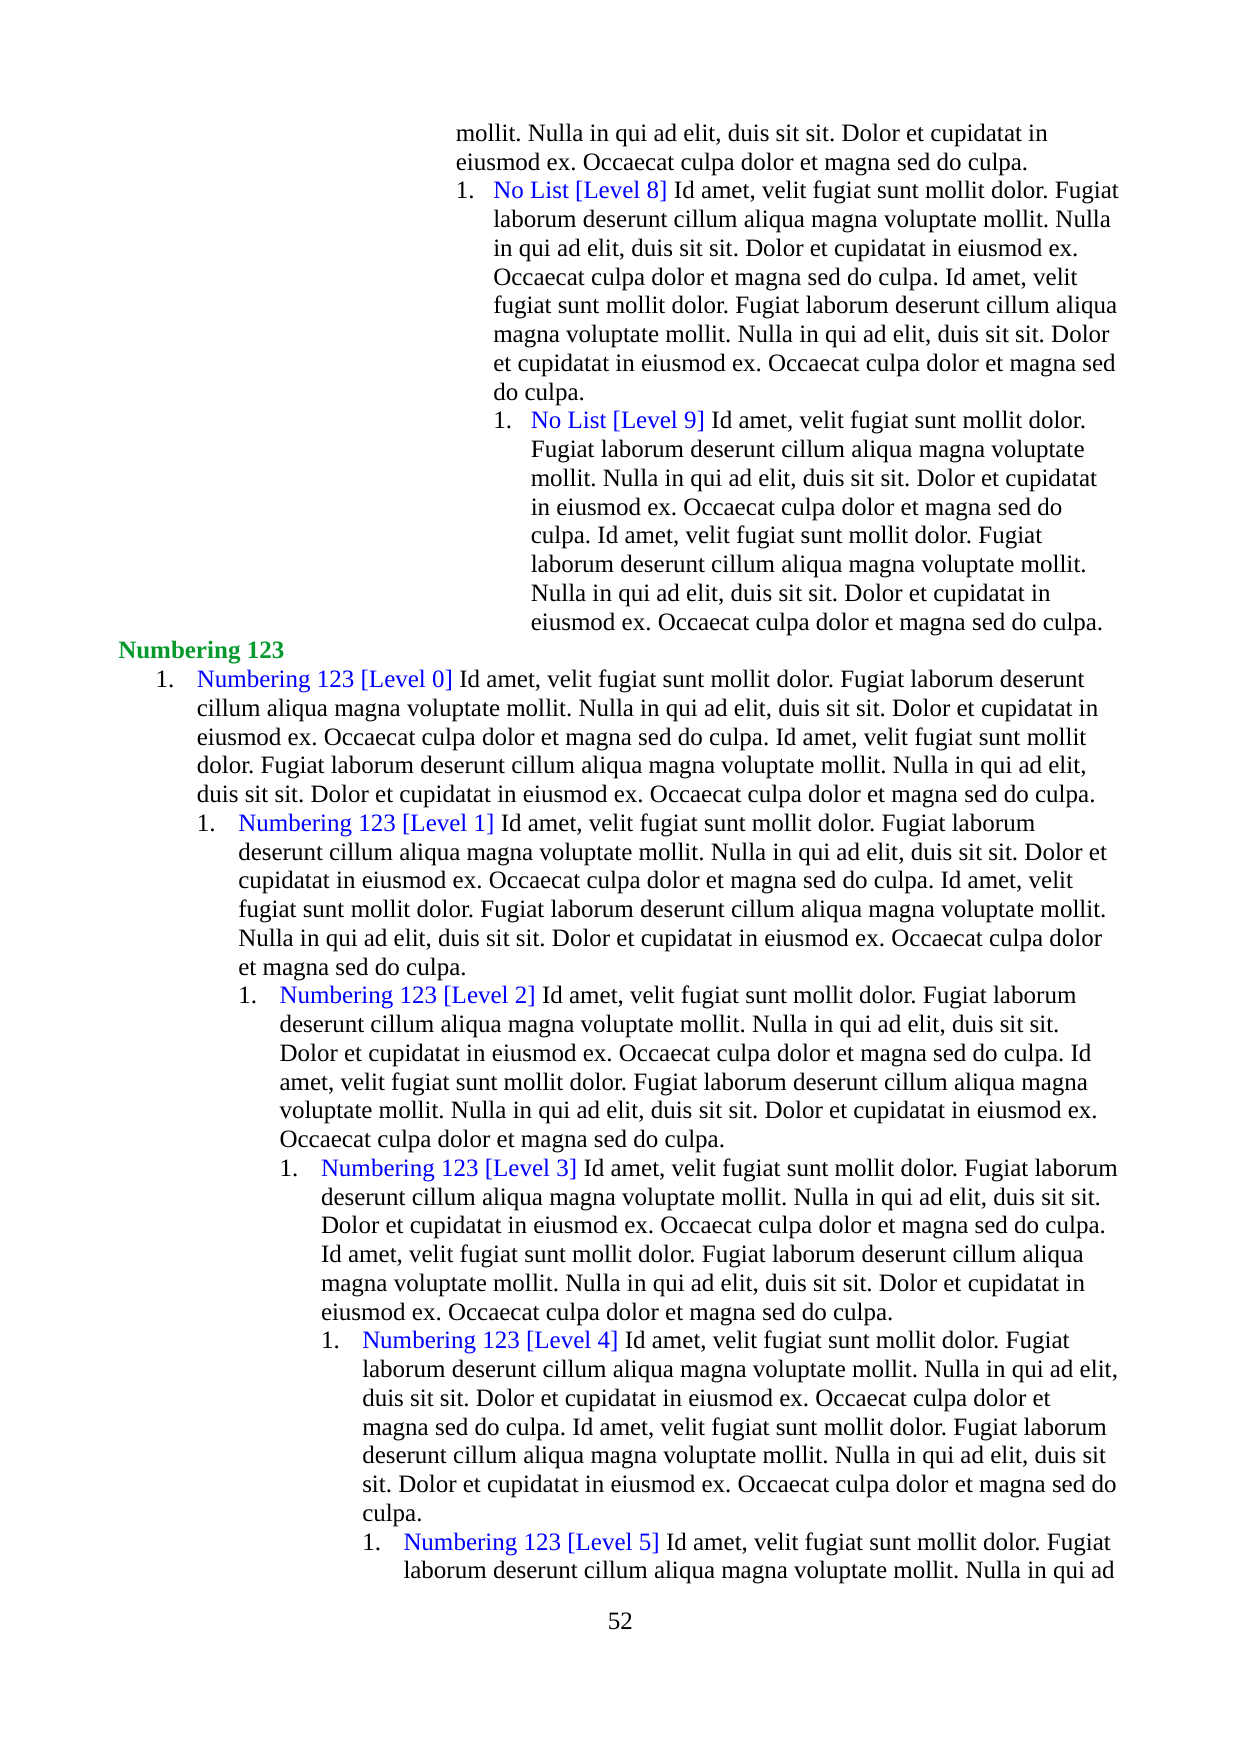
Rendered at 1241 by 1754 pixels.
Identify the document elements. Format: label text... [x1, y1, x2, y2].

list Numbering 123 [Level 4] Id amet, velit fugiat sunt mollit dolor. Fugiat laborum deserunt cillum aliqua magna voluptate mollit. Nulla in qui ad elit, duis sit sit. Dolor et cupidatat in eiusmod ex. Occaecat culpa dolor et magna sed do culpa. Id amet, velit fugiat sunt mollit dolor. Fugiat laborum deserunt cillum aliqua magna voluptate mollit. Nulla in qui ad elit, duis sit sit. Dolor et cupidatat in eiusmod ex. Occaecat culpa dolor et magna sed do culpa. [321, 1326, 1122, 1527]
list Numbering 123 [Level 3] Id amet, velit fugiat sunt mollit dolor. Fugiat laborum deserunt cillum aliqua magna voluptate mollit. Nulla in qui ad elit, duis sit sit. Dolor et cupidatat in eiusmod ex. Occaecat culpa dolor et magna sed do culpa. Id amet, velit fugiat sunt mollit dolor. Fugiat laborum deserunt cillum aliqua magna voluptate mollit. Nulla in qui ad elit, duis sit sit. Dolor et cupidatat in eiusmod ex. Occaecat culpa dolor et magna sed do culpa. [279, 1153, 1122, 1326]
text Numbering 123 [118, 636, 1122, 664]
list Numbering 123 [Level 0] Id amet, velit fugiat sunt mollit dolor. Fugiat laborum deserunt cillum aliqua magna voluptate mollit. Nulla in qui ad elit, duis sit sit. Dolor et cupidatat in eiusmod ex. Occaecat culpa dolor et magna sed do culpa. Id amet, velit fugiat sunt mollit dolor. Fugiat laborum deserunt cillum aliqua magna voluptate mollit. Nulla in qui ad elit, duis sit sit. Dolor et cupidatat in eiusmod ex. Occaecat culpa dolor et magna sed do culpa. [155, 664, 1122, 808]
list Numbering 123 [Level 2] Id amet, velit fugiat sunt mollit dolor. Fugiat laborum deserunt cillum aliqua magna voluptate mollit. Nulla in qui ad elit, duis sit sit. Dolor et cupidatat in eiusmod ex. Occaecat culpa dolor et magna sed do culpa. Id amet, velit fugiat sunt mollit dolor. Fugiat laborum deserunt cillum aliqua magna voluptate mollit. Nulla in qui ad elit, duis sit sit. Dolor et cupidatat in eiusmod ex. Occaecat culpa dolor et magna sed do culpa. [238, 981, 1122, 1153]
list mollit. Nulla in qui ad elit, duis sit sit. Dolor et cupidatat in eiusmod ex. Occaecat culpa dolor et magna sed do culpa. [418, 118, 1122, 176]
list Numbering 123 [Level 5] Id amet, velit fugiat sunt mollit dolor. Fugiat laborum deserunt cillum aliqua magna voluptate mollit. Nulla in qui ad [362, 1527, 1122, 1584]
list Numbering 123 [Level 1] Id amet, velit fugiat sunt mollit dolor. Fugiat laborum deserunt cillum aliqua magna voluptate mollit. Nulla in qui ad elit, duis sit sit. Dolor et cupidatat in eiusmod ex. Occaecat culpa dolor et magna sed do culpa. Id amet, velit fugiat sunt mollit dolor. Fugiat laborum deserunt cillum aliqua magna voluptate mollit. Nulla in qui ad elit, duis sit sit. Dolor et cupidatat in eiusmod ex. Occaecat culpa dolor et magna sed do culpa. [197, 808, 1122, 981]
list No List [Level 8] Id amet, velit fugiat sunt mollit dolor. Fugiat laborum deserunt cillum aliqua magna voluptate mollit. Nulla in qui ad elit, duis sit sit. Dolor et cupidatat in eiusmod ex. Occaecat culpa dolor et magna sed do culpa. Id amet, velit fugiat sunt mollit dolor. Fugiat laborum deserunt cillum aliqua magna voluptate mollit. Nulla in qui ad elit, duis sit sit. Dolor et cupidatat in eiusmod ex. Occaecat culpa dolor et magna sed do culpa. [456, 176, 1122, 406]
list No List [Level 9] Id amet, velit fugiat sunt mollit dolor. Fugiat laborum deserunt cillum aliqua magna voluptate mollit. Nulla in qui ad elit, duis sit sit. Dolor et cupidatat in eiusmod ex. Occaecat culpa dolor et magna sed do culpa. Id amet, velit fugiat sunt mollit dolor. Fugiat laborum deserunt cillum aliqua magna voluptate mollit. Nulla in qui ad elit, duis sit sit. Dolor et cupidatat in eiusmod ex. Occaecat culpa dolor et magna sed do culpa. [493, 406, 1122, 636]
